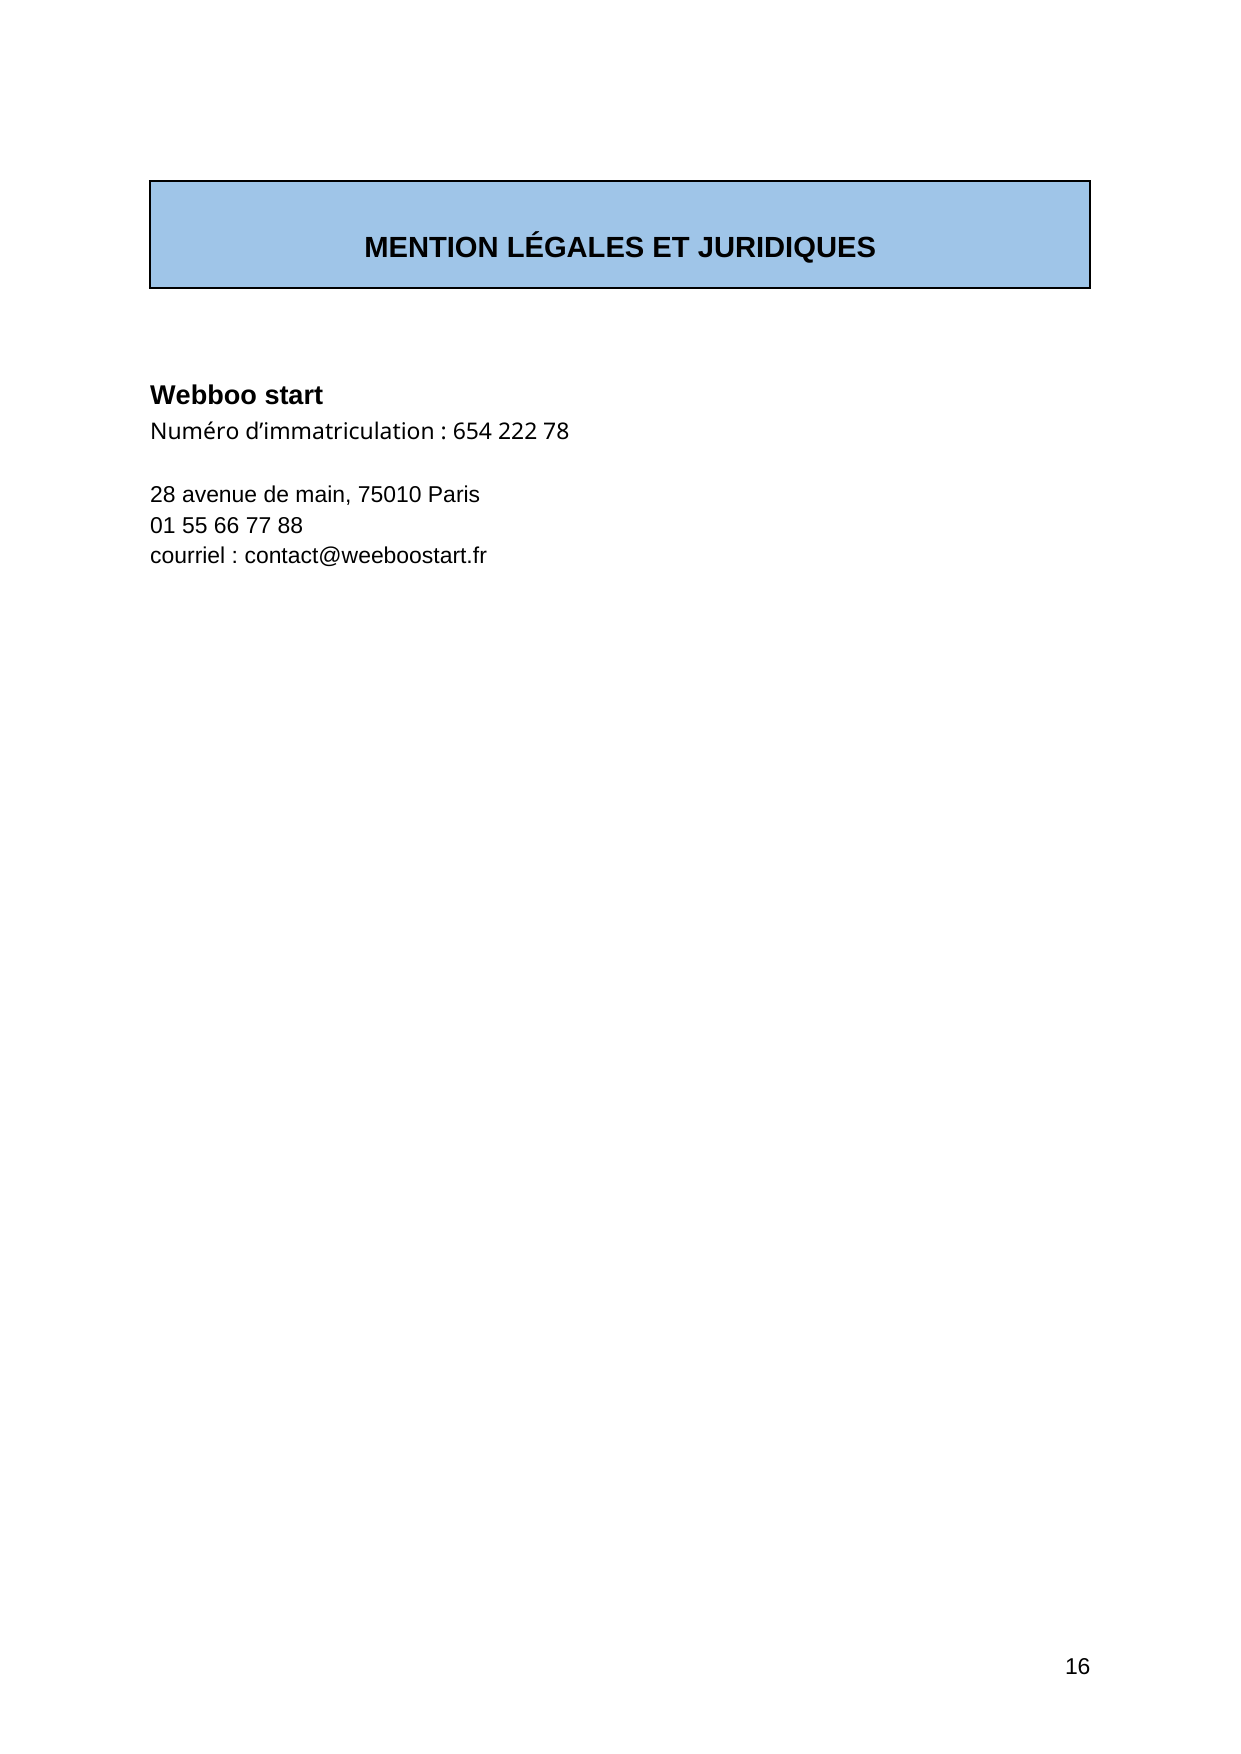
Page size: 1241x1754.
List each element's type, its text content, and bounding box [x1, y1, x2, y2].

table_header MENTION LÉGALES ET JURIDIQUES [151, 182, 1089, 287]
text Numéro d’immatriculation : 654 222 78 [150, 415, 1090, 447]
text 28 avenue de main, 75010 Paris [150, 481, 1090, 508]
text Webboo start [150, 379, 1090, 411]
text courriel : contact@weeboostart.fr [150, 542, 1090, 568]
text 01 55 66 77 88 [150, 512, 1090, 538]
